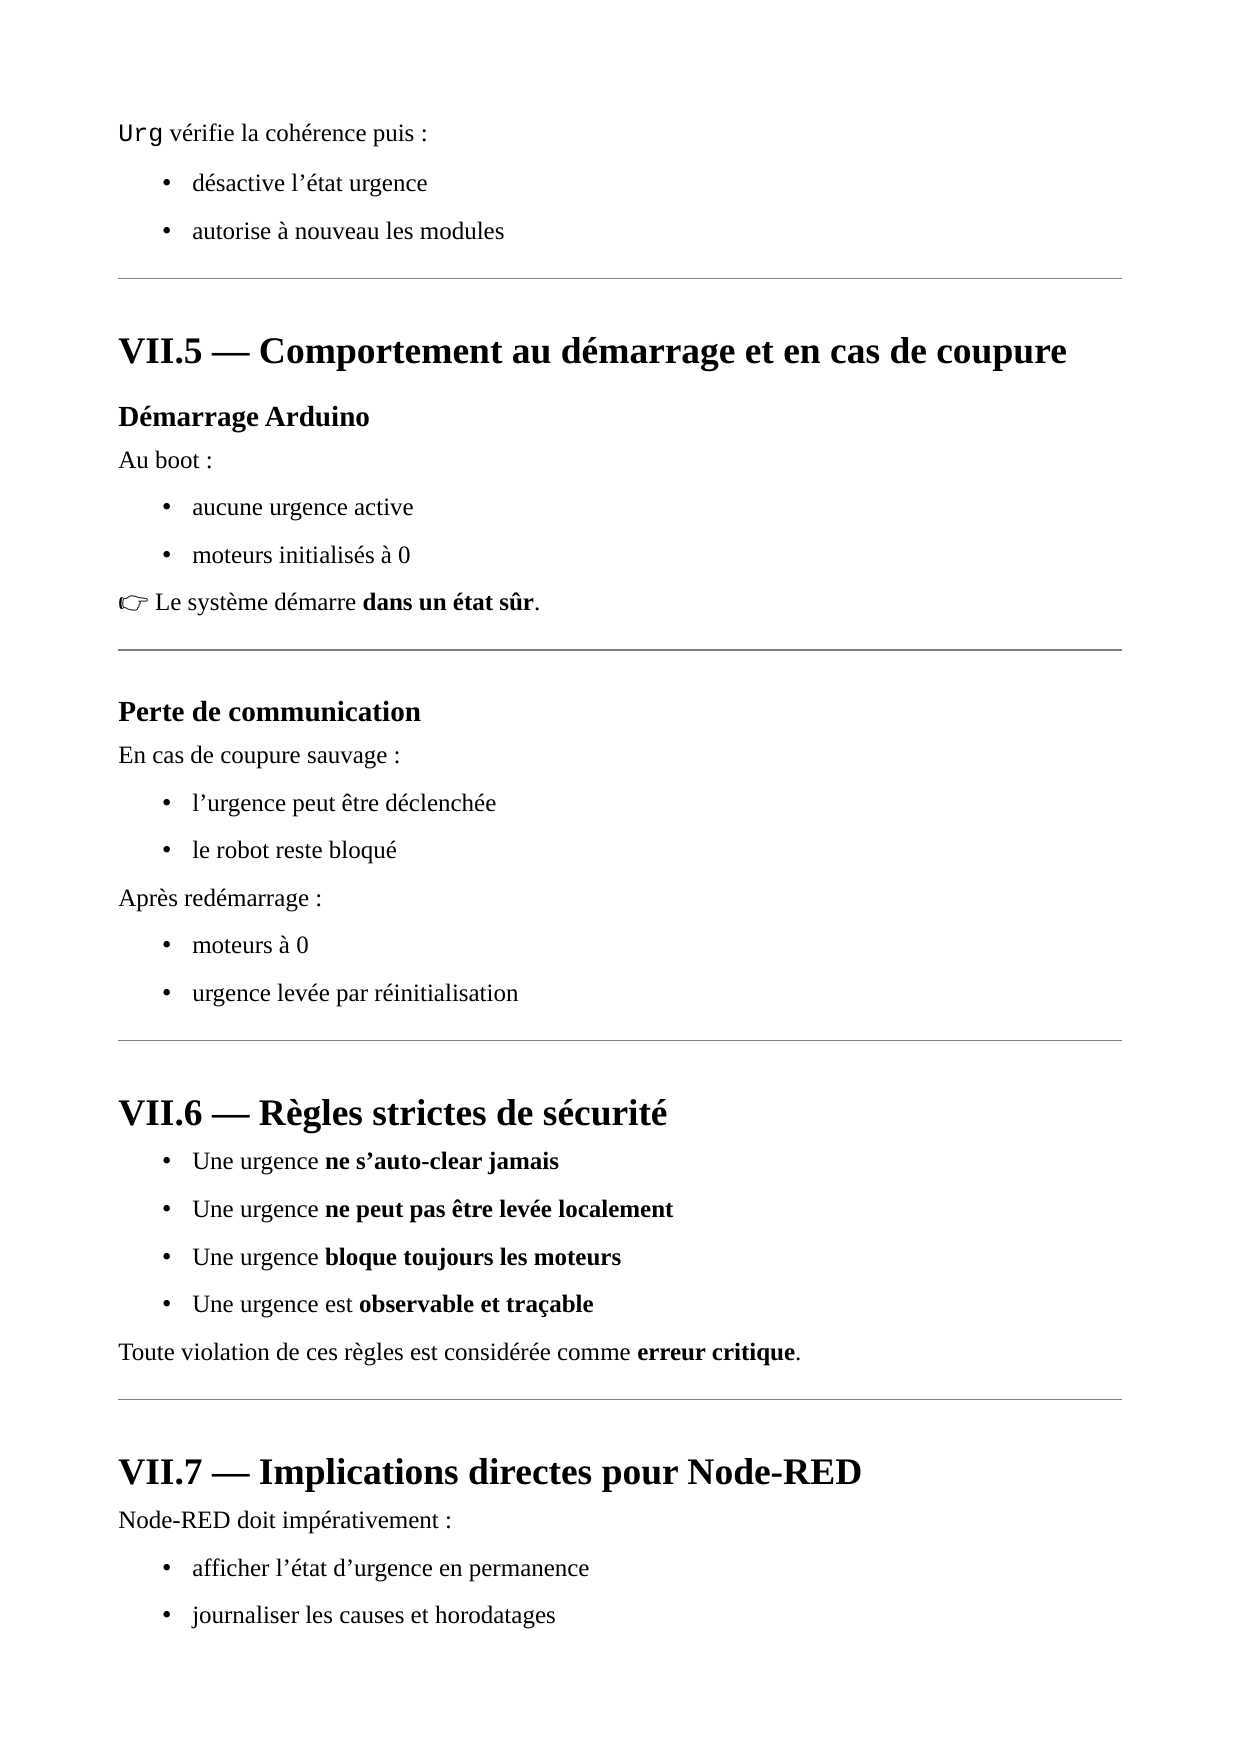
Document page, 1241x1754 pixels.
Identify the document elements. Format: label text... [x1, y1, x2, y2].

list afficher l’état d’urgence en permanence [162, 1553, 1122, 1581]
list Une urgence est observable et traçable [162, 1289, 1122, 1318]
list moteurs à 0 [162, 930, 1122, 959]
list Une urgence bloque toujours les moteurs [162, 1242, 1122, 1270]
list désactive l’état urgence [162, 168, 1122, 197]
list autorise à nouveau les modules [162, 216, 1122, 244]
text 👉 Le système démarre dans un état sûr. [118, 587, 1122, 616]
subtitle VII.7 — Implications directes pour Node-RED [118, 1449, 1122, 1493]
subtitle Perte de communication [118, 694, 1122, 727]
list le robot reste bloqué [162, 835, 1122, 864]
subtitle Démarrage Arduino [118, 399, 1122, 432]
list aucune urgence active [162, 492, 1122, 521]
subtitle VII.6 — Règles strictes de sécurité [118, 1091, 1122, 1134]
text Toute violation de ces règles est considérée comme erreur critique. [118, 1337, 1122, 1366]
list moteurs initialisés à 0 [162, 540, 1122, 569]
text Au boot : [118, 445, 1122, 473]
list Une urgence ne peut pas être levée localement [162, 1194, 1122, 1223]
list urgence levée par réinitialisation [162, 978, 1122, 1007]
list l’urgence peut être déclenchée [162, 788, 1122, 816]
text Urg vérifie la cohérence puis : [118, 118, 1122, 149]
text Node-RED doit impérativement : [118, 1505, 1122, 1534]
subtitle VII.5 — Comportement au démarrage et en cas de coupure [118, 328, 1122, 372]
text En cas de coupure sauvage : [118, 740, 1122, 769]
list journaliser les causes et horodatages [162, 1600, 1122, 1629]
list Une urgence ne s’auto-clear jamais [162, 1146, 1122, 1175]
text Après redémarrage : [118, 883, 1122, 912]
